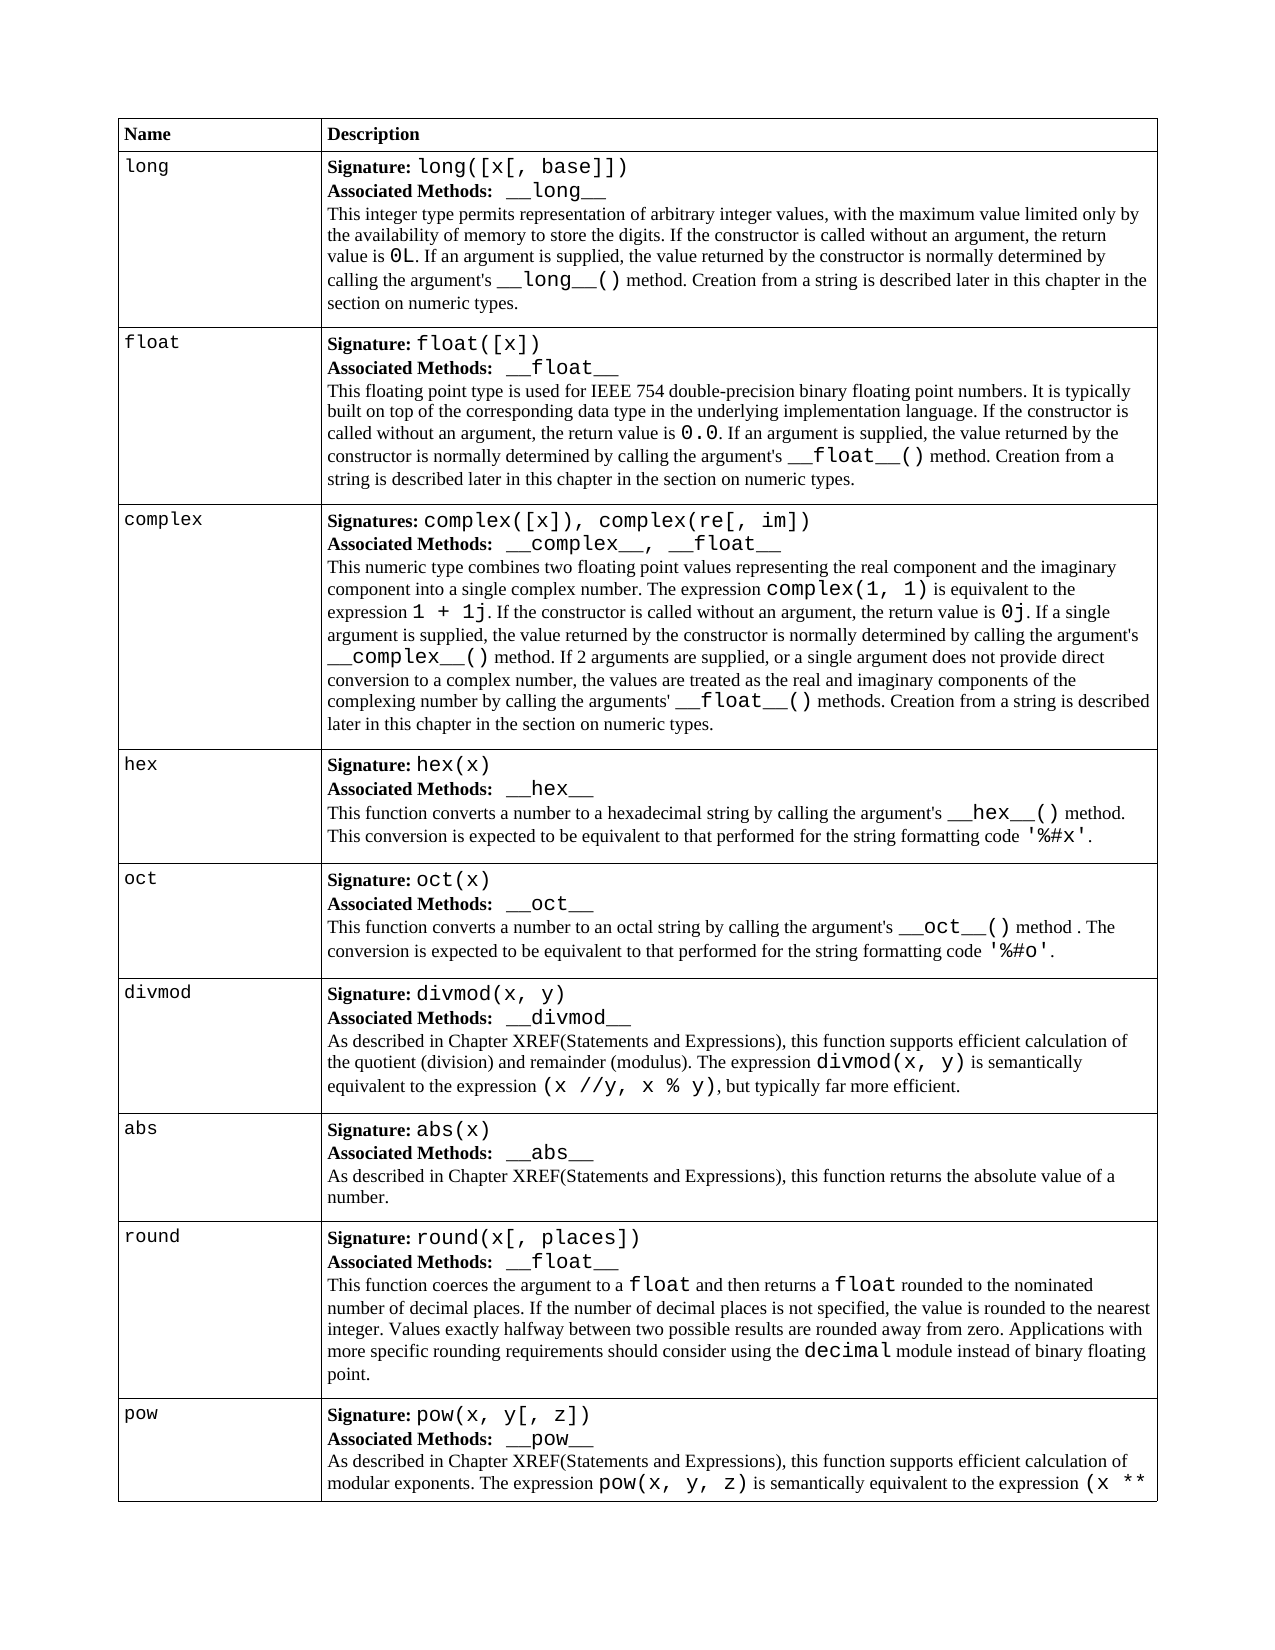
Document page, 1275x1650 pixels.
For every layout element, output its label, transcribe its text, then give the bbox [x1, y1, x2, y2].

table_cell Signature: round(x[, places]) Associated Methods: __float__ This function coerces the argument to a float and then returns a float rounded to the nominated number of decimal places. If the number of decimal places is not specified, the value is rounded to the nearest integer. Values exactly halfway between two possible results are rounded away from zero. Applications with more specific rounding requirements should consider using the decimal module instead of binary floating point. [322, 1222, 1157, 1398]
table_cell Signature: float([x]) Associated Methods: __float__ This floating point type is used for IEEE 754 double-precision binary floating point numbers. It is typically built on top of the corresponding data type in the underlying implementation language. If the constructor is called without an argument, the return value is 0.0. If an argument is supplied, the value returned by the constructor is normally determined by calling the argument's __float__() method. Creation from a string is described later in this chapter in the section on numeric types. [322, 328, 1157, 504]
table_cell long [119, 152, 321, 327]
table_cell pow [119, 1399, 321, 1501]
table_cell Signature: oct(x) Associated Methods: __oct__ This function converts a number to an octal string by calling the argument's __oct__() method . The conversion is expected to be equivalent to that performed for the string formatting code '%#o'. [322, 864, 1157, 977]
table_cell Signature: pow(x, y[, z]) Associated Methods: __pow__ As described in Chapter XREF(Statements and Expressions), this function supports efficient calculation of modular exponents. The expression pow(x, y, z) is semantically equivalent to the expression (x ** [322, 1399, 1157, 1501]
table_cell Signature: long([x[, base]]) Associated Methods: __long__ This integer type permits representation of arbitrary integer values, with the maximum value limited only by the availability of memory to store the digits. If the constructor is called without an argument, the return value is 0L. If an argument is supplied, the value returned by the constructor is normally determined by calling the argument's __long__() method. Creation from a string is described later in this chapter in the section on numeric types. [322, 152, 1157, 327]
table_cell complex [119, 505, 321, 748]
table_cell abs [119, 1114, 321, 1221]
table_cell divmod [119, 979, 321, 1113]
table_cell round [119, 1222, 321, 1398]
table_cell oct [119, 864, 321, 977]
table_cell Signature: divmod(x, y) Associated Methods: __divmod__ As described in Chapter XREF(Statements and Expressions), this function supports efficient calculation of the quotient (division) and remainder (modulus). The expression divmod(x, y) is semantically equivalent to the expression (x //y, x % y), but typically far more efficient. [322, 979, 1157, 1113]
table_cell Signature: abs(x) Associated Methods: __abs__ As described in Chapter XREF(Statements and Expressions), this function returns the absolute value of a number. [322, 1114, 1157, 1221]
table_cell Signature: hex(x) Associated Methods: __hex__ This function converts a number to a hexadecimal string by calling the argument's __hex__() method. This conversion is expected to be equivalent to that performed for the string formatting code '%#x'. [322, 750, 1157, 863]
table_header Description [322, 119, 1157, 151]
table_cell float [119, 328, 321, 504]
table_cell hex [119, 750, 321, 863]
table_cell Signatures: complex([x]), complex(re[, im]) Associated Methods: __complex__, __float__ This numeric type combines two floating point values representing the real component and the imaginary component into a single complex number. The expression complex(1, 1) is equivalent to the expression 1 + 1j. If the constructor is called without an argument, the return value is 0j. If a single argument is supplied, the value returned by the constructor is normally determined by calling the argument's __complex__() method. If 2 arguments are supplied, or a single argument does not provide direct conversion to a complex number, the values are treated as the real and imaginary components of the complexing number by calling the arguments' __float__() methods. Creation from a string is described later in this chapter in the section on numeric types. [322, 505, 1157, 748]
table_header Name [119, 119, 321, 151]
